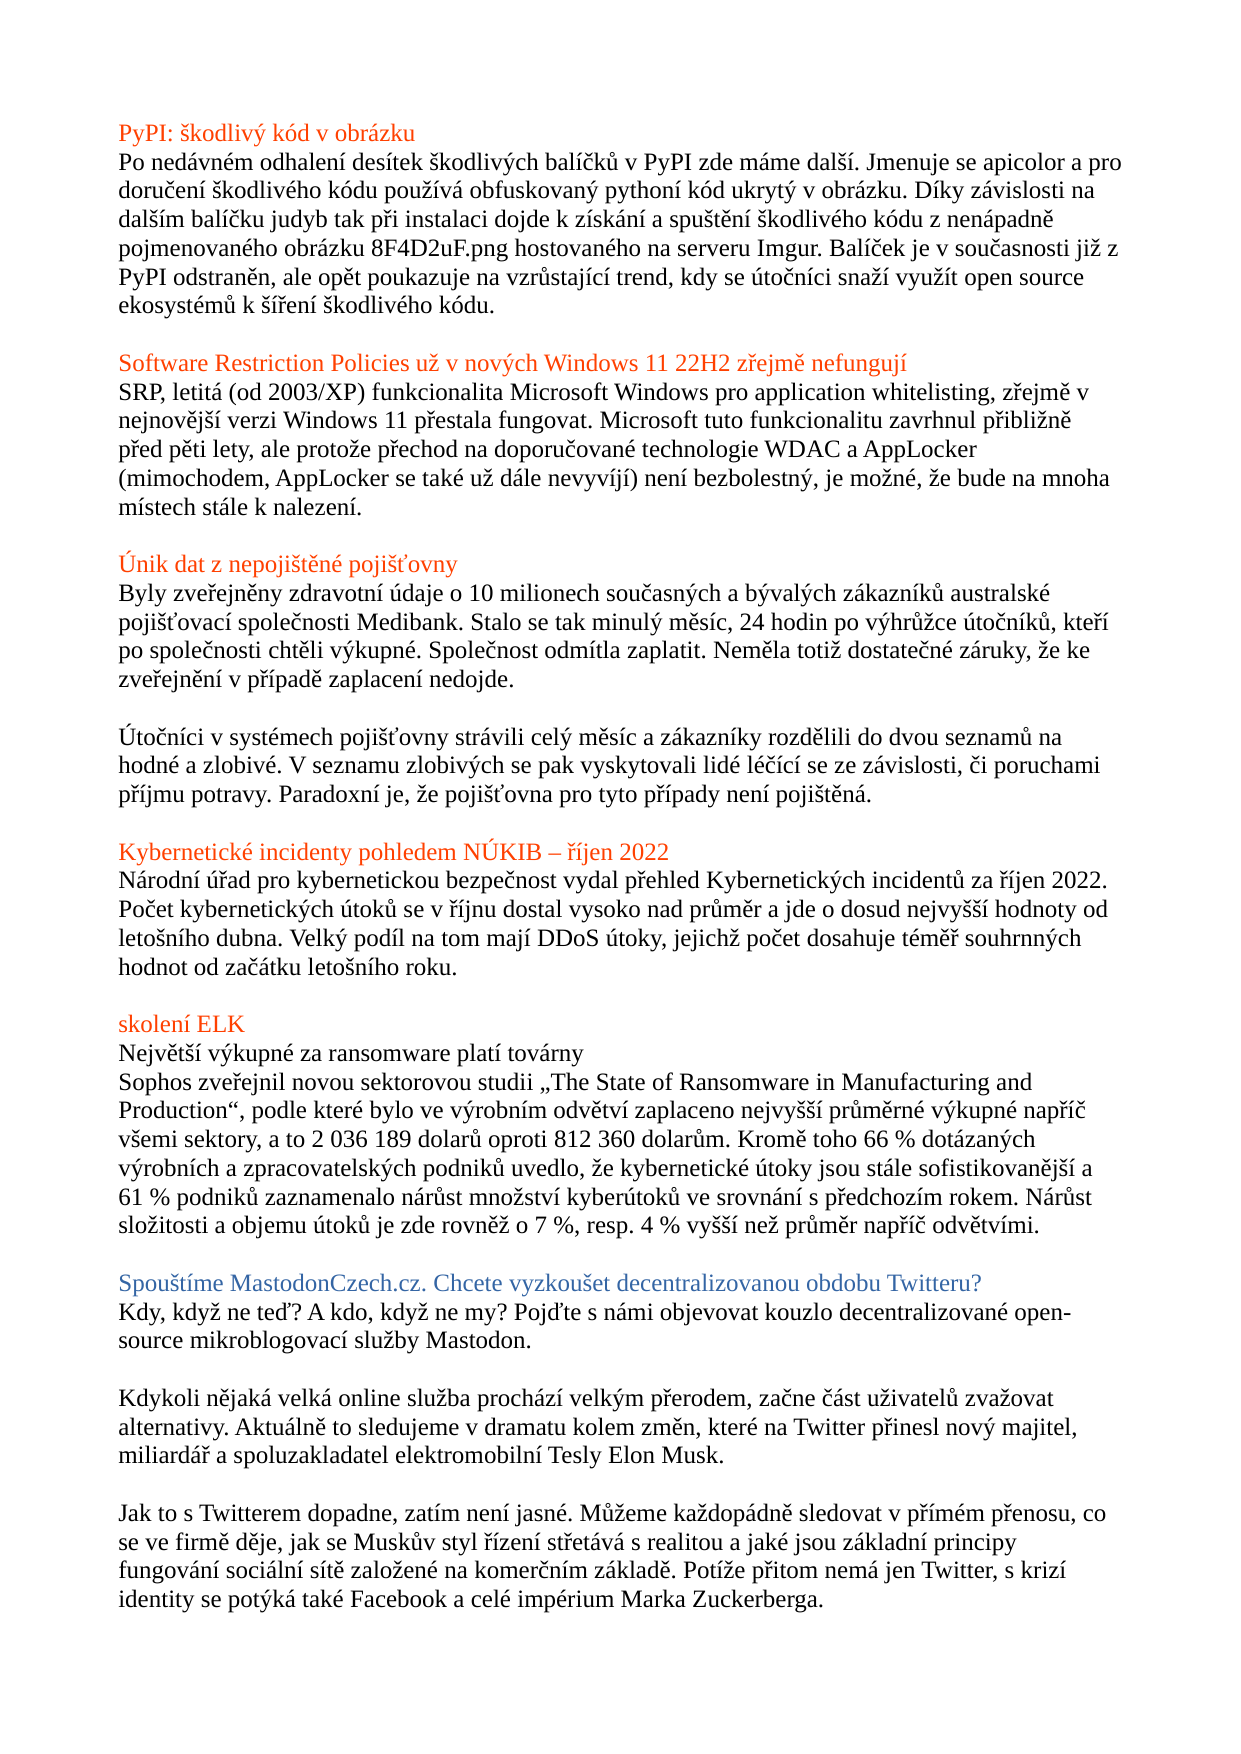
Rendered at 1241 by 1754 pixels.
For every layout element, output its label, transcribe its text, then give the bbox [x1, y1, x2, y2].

text Národní úřad pro kybernetickou bezpečnost vydal přehled Kybernetických incidentů za říjen 2022. Počet kybernetických útoků se v říjnu dostal vysoko nad průměr a jde o dosud nejvyšší hodnoty od letošního dubna. Velký podíl na tom mají DDoS útoky, jejichž počet dosahuje téměř souhrnných hodnot od začátku letošního roku. [118, 866, 1122, 981]
text SRP, letitá (od 2003/XP) funkcionalita Microsoft Windows pro application whitelisting, zřejmě v nejnovější verzi Windows 11 přestala fungovat. Microsoft tuto funkcionalitu zavrhnul přibližně před pěti lety, ale protože přechod na doporučované technologie WDAC a AppLocker (mimochodem, AppLocker se také už dále nevyvíjí) není bezbolestný, je možné, že bude na mnoha místech stále k nalezení. [118, 377, 1122, 521]
text Kybernetické incidenty pohledem NÚKIB – říjen 2022 [118, 837, 1122, 866]
text Po nedávném odhalení desítek škodlivých balíčků v PyPI zde máme další. Jmenuje se apicolor a pro doručení škodlivého kódu používá obfuskovaný pythoní kód ukrytý v obrázku. Díky závislosti na dalším balíčku judyb tak při instalaci dojde k získání a spuštění škodlivého kódu z nenápadně pojmenovaného obrázku 8F4D2uF.png hostovaného na serveru Imgur. Balíček je v současnosti již z PyPI odstraněn, ale opět poukazuje na vzrůstající trend, kdy se útočníci snaží využít open source ekosystémů k šíření škodlivého kódu. [118, 147, 1122, 319]
text skolení ELK [118, 1009, 1122, 1038]
text Software Restriction Policies už v nových Windows 11 22H2 zřejmě nefungují [118, 348, 1122, 377]
text PyPI: škodlivý kód v obrázku [118, 118, 1122, 147]
text Kdykoli nějaká velká online služba prochází velkým přerodem, začne část uživatelů zvažovat alternativy. Aktuálně to sledujeme v dramatu kolem změn, které na Twitter přinesl nový majitel, miliardář a spoluzakladatel elektromobilní Tesly Elon Musk. [118, 1383, 1122, 1469]
text Útočníci v systémech pojišťovny strávili celý měsíc a zákazníky rozdělili do dvou seznamů na hodné a zlobivé. V seznamu zlobivých se pak vyskytovali lidé léčící se ze závislosti, či poruchami příjmu potravy. Paradoxní je, že pojišťovna pro tyto případy není pojištěná. [118, 722, 1122, 808]
text Jak to s Twitterem dopadne, zatím není jasné. Můžeme každopádně sledovat v přímém přenosu, co se ve firmě děje, jak se Muskův styl řízení střetává s realitou a jaké jsou základní principy fungování sociální sítě založené na komerčním základě. Potíže přitom nemá jen Twitter, s krizí identity se potýká také Facebook a celé impérium Marka Zuckerberga. [118, 1498, 1122, 1613]
text Sophos zveřejnil novou sektorovou studii „The State of Ransomware in Manufacturing and Production“, podle které bylo ve výrobním odvětví zaplaceno nejvyšší průměrné výkupné napříč všemi sektory, a to 2 036 189 dolarů oproti 812 360 dolarům. Kromě toho 66 % dotázaných výrobních a zpracovatelských podniků uvedlo, že kybernetické útoky jsou stále sofistikovanější a 61 % podniků zaznamenalo nárůst množství kyberútoků ve srovnání s předchozím rokem. Nárůst složitosti a objemu útoků je zde rovněž o 7 %, resp. 4 % vyšší než průměr napříč odvětvími. [118, 1067, 1122, 1239]
text Kdy, když ne teď? A kdo, když ne my? Pojďte s námi objevovat kouzlo decentralizované open-source mikroblogovací služby Mastodon. [118, 1297, 1122, 1354]
text Spouštíme MastodonCzech.cz. Chcete vyzkoušet decentralizovanou obdobu Twitteru? [118, 1268, 1122, 1297]
text Největší výkupné za ransomware platí továrny [118, 1038, 1122, 1067]
text Byly zveřejněny zdravotní údaje o 10 milionech současných a bývalých zákazníků australské pojišťovací společnosti Medibank. Stalo se tak minulý měsíc, 24 hodin po výhrůžce útočníků, kteří po společnosti chtěli výkupné. Společnost odmítla zaplatit. Neměla totiž dostatečné záruky, že ke zveřejnění v případě zaplacení nedojde. [118, 578, 1122, 693]
text Únik dat z nepojištěné pojišťovny [118, 549, 1122, 578]
